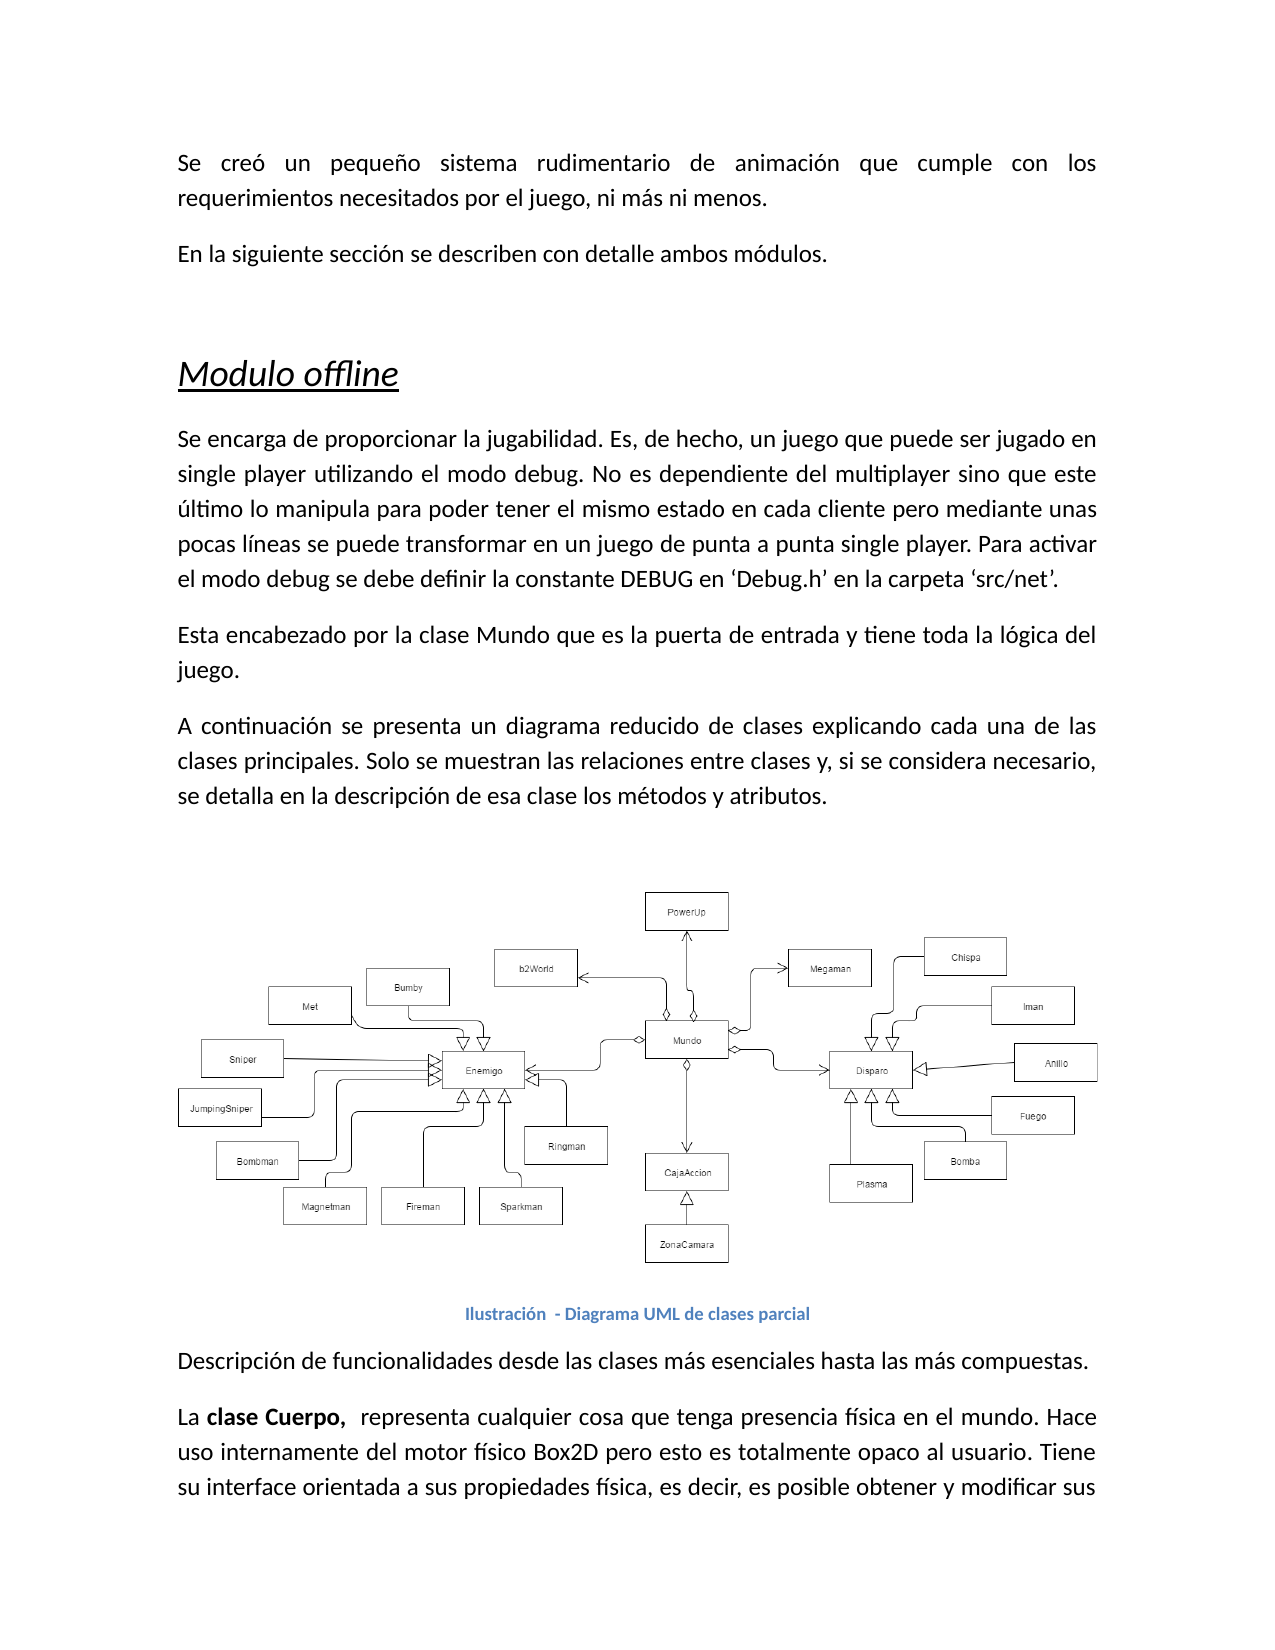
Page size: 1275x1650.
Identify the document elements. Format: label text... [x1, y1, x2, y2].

text Descripción de funcionalidades desde las clases más esenciales hasta las más compuestas. [177, 1345, 1098, 1376]
text Se encarga de proporcionar la jugabilidad. Es, de hecho, un juego que puede ser jugado en single player utilizando el modo debug. No es dependiente del multiplayer sino que este último lo manipula para poder tener el mismo estado en cada cliente pero mediante unas pocas líneas se puede transformar en un juego de punta a punta single player. Para activar el modo debug se debe definir la constante DEBUG en ‘Debug.h’ en la carpeta ‘src/net’. [177, 424, 1098, 594]
text En la siguiente sección se describen con detalle ambos módulos. [177, 238, 1098, 269]
text Esta encabezado por la clase Mundo que es la puerta de entrada y tiene toda la lógica del juego. [177, 619, 1098, 685]
text Modulo offline [177, 350, 1098, 396]
text A continuación se presenta un diagrama reducido de clases explicando cada una de las clases principales. Solo se muestran las relaciones entre clases y, si se considera necesario, se detalla en la descripción de esa clase los métodos y atributos. [177, 710, 1098, 811]
text Se creó un pequeño sistema rudimentario de animación que cumple con los requerimientos necesitados por el juego, ni más ni menos. [177, 148, 1098, 213]
text Ilustración - Diagrama UML de clases parcial [177, 1302, 1098, 1324]
text La clase Cuerpo, representa cualquier cosa que tenga presencia física en el mundo. Hace uso internamente del motor físico Box2D pero esto es totalmente opaco al usuario. Tiene su interface orientada a sus propiedades física, es decir, es posible obtener y modificar sus [177, 1401, 1098, 1502]
